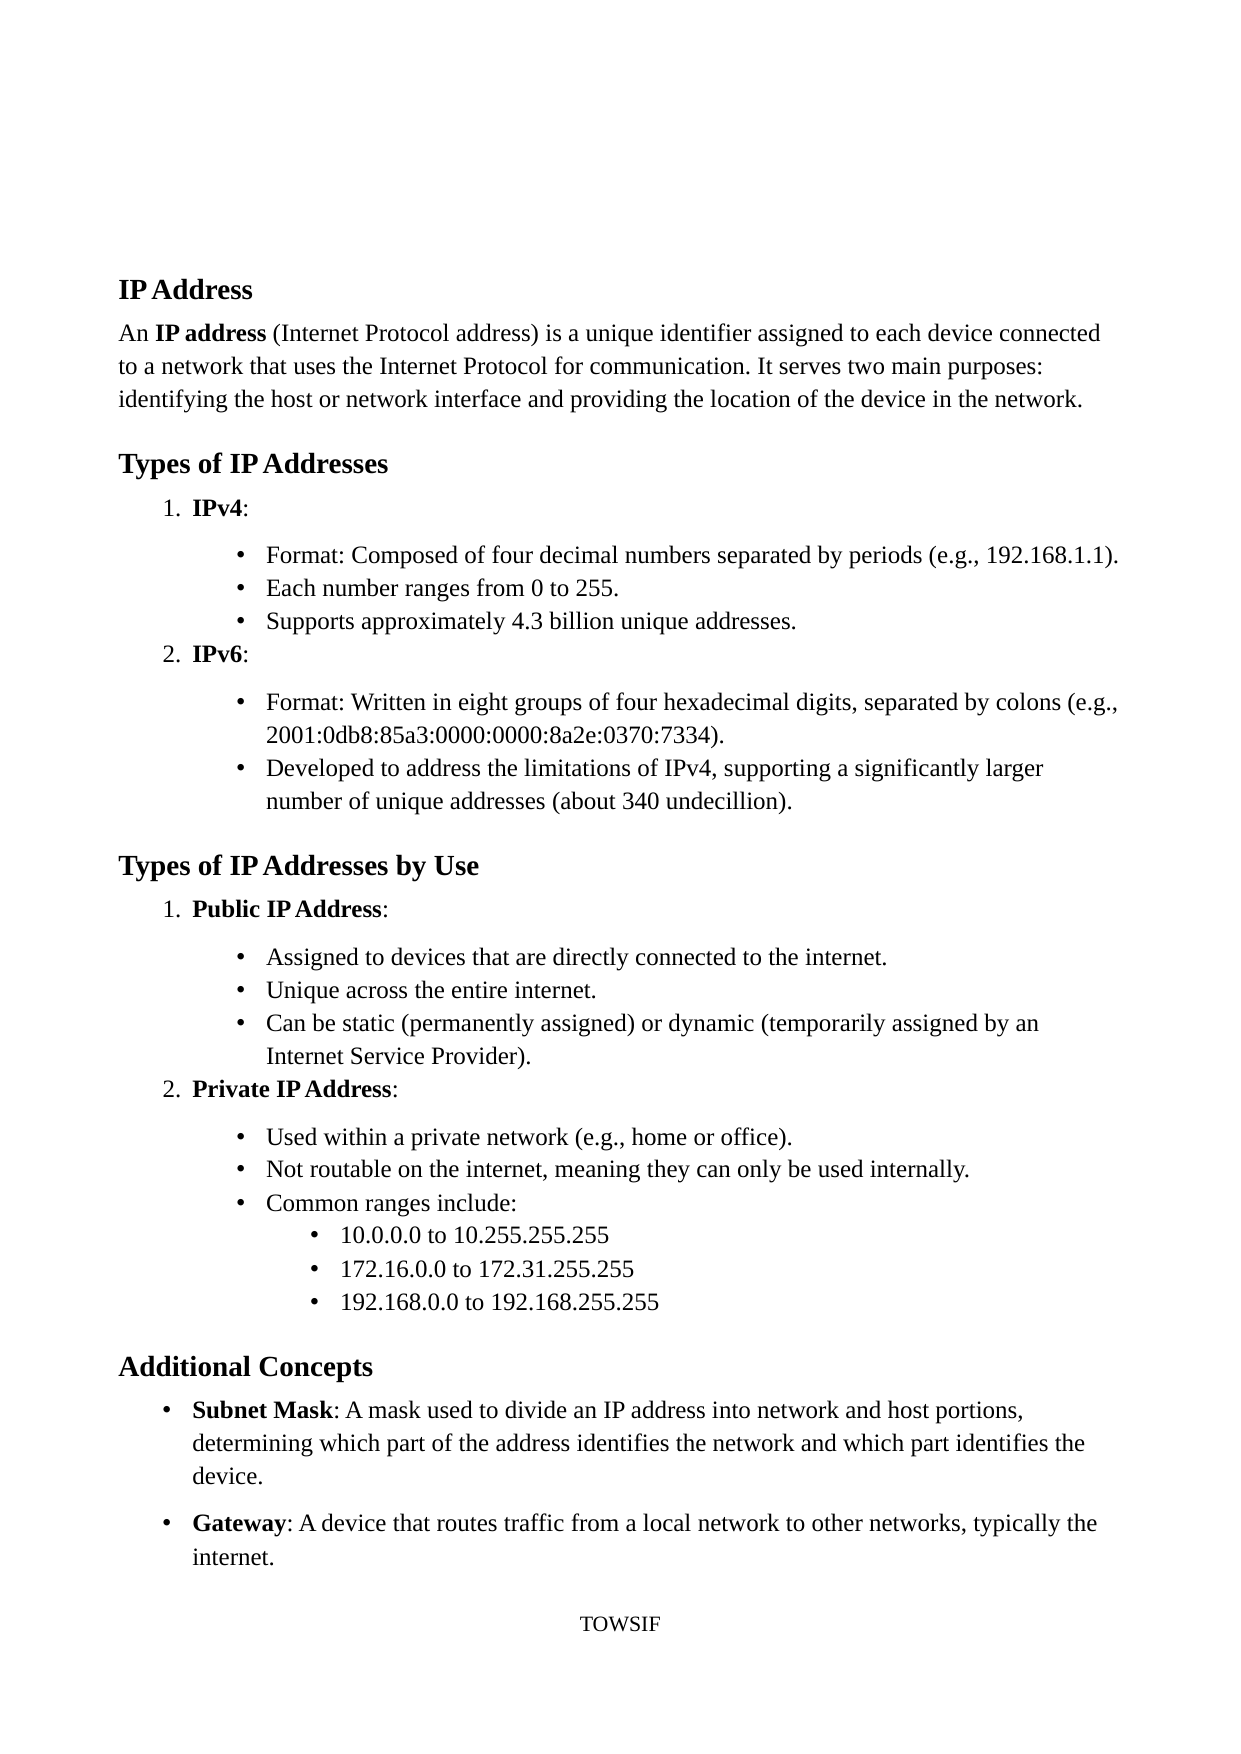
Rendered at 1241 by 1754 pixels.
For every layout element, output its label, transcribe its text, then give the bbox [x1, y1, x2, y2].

list IPv6: [162, 639, 1122, 668]
list Public IP Address: [162, 894, 1122, 923]
list 10.0.0.0 to 10.255.255.255 [310, 1221, 1122, 1249]
list Common ranges include: [236, 1188, 1122, 1216]
text An IP address (Internet Protocol address) is a unique identifier assigned to each device connected to a network that uses the Internet Protocol for communication. It serves two main purposes: identifying the host or network interface and providing the location of the device in the network. [118, 318, 1122, 413]
list 192.168.0.0 to 192.168.255.255 [310, 1287, 1122, 1315]
list Can be static (permanently assigned) or dynamic (temporarily assigned by an Internet Service Provider). [236, 1008, 1122, 1070]
list Format: Written in eight groups of four hexadecimal digits, separated by colons (e.g., 2001:0db8:85a3:0000:0000:8a2e:0370:7334). [236, 687, 1122, 749]
subtitle IP Address [118, 272, 1122, 306]
subtitle Types of IP Addresses by Use [118, 848, 1122, 882]
list Format: Composed of four decimal numbers separated by periods (e.g., 192.168.1.1). [236, 540, 1122, 569]
list Assigned to devices that are directly connected to the internet. [236, 942, 1122, 971]
subtitle Additional Concepts [118, 1349, 1122, 1382]
list Each number ranges from 0 to 255. [236, 573, 1122, 602]
list Supports approximately 4.3 billion unique addresses. [236, 606, 1122, 635]
list Subnet Mask: A mask used to divide an IP address into network and host portions, determining which part of the address identifies the network and which part identifies the device. [162, 1395, 1122, 1490]
list IPv4: [162, 493, 1122, 521]
list 172.16.0.0 to 172.31.255.255 [310, 1254, 1122, 1282]
list Not routable on the internet, meaning they can only be used internally. [236, 1154, 1122, 1183]
list Gateway: A device that routes traffic from a local network to other networks, typically the internet. [162, 1508, 1122, 1570]
list Developed to address the limitations of IPv4, supporting a significantly larger number of unique addresses (about 340 undecillion). [236, 753, 1122, 815]
list Used within a private network (e.g., home or office). [236, 1122, 1122, 1150]
list Private IP Address: [162, 1074, 1122, 1103]
list Unique across the entire internet. [236, 975, 1122, 1004]
subtitle Types of IP Addresses [118, 447, 1122, 480]
